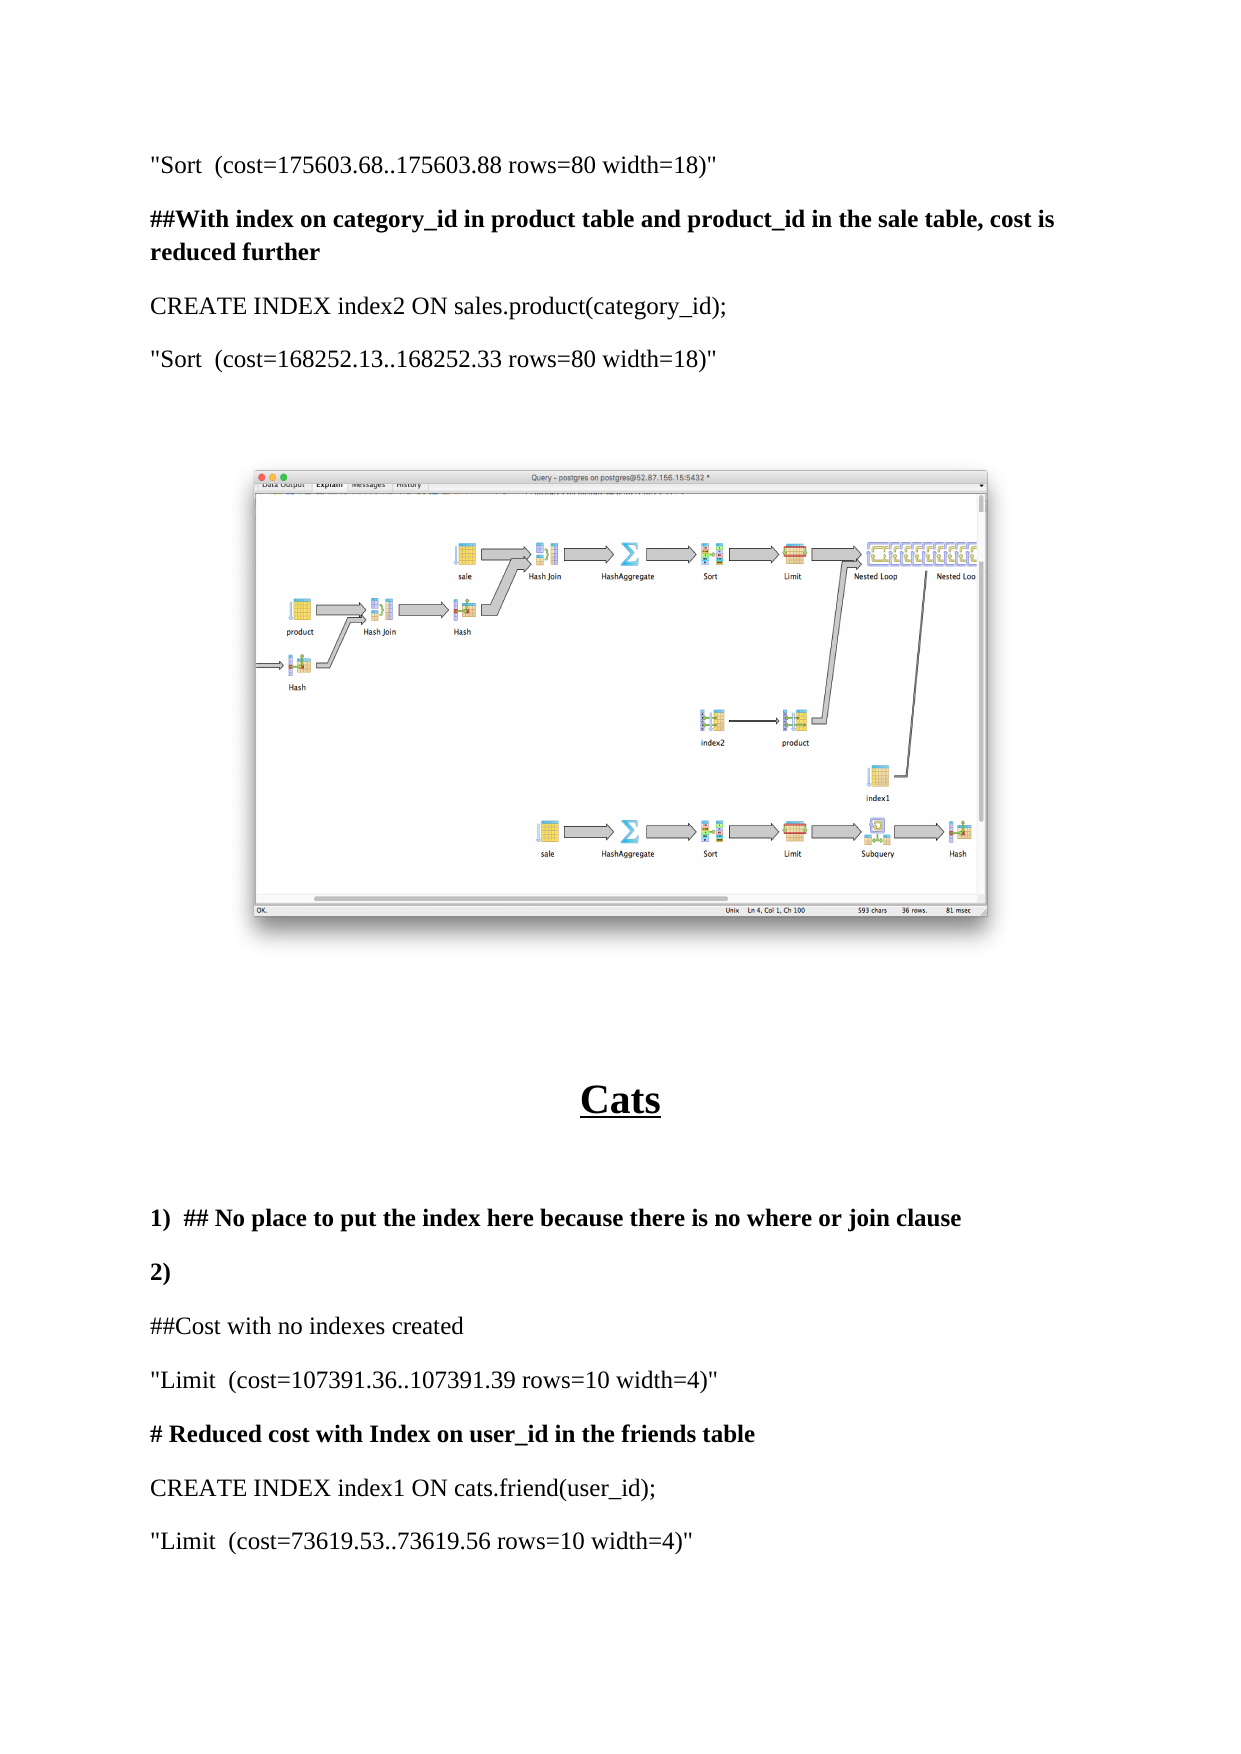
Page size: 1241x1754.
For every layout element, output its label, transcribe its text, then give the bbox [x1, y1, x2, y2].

picture [223, 451, 1018, 965]
text "Sort (cost=168252.13..168252.33 rows=80 width=18)" [150, 344, 1090, 373]
text CREATE INDEX index2 ON sales.product(category_id); [150, 291, 1090, 319]
text 2) [150, 1257, 1090, 1286]
text "Sort (cost=175603.68..175603.88 rows=80 width=18)" [150, 150, 1090, 179]
text # Reduced cost with Index on user_id in the friends table [150, 1419, 1090, 1447]
text CREATE INDEX index1 ON cats.friend(user_id); [150, 1473, 1090, 1501]
text ##Cost with no indexes created [150, 1311, 1090, 1340]
text 1) ## No place to put the index here because there is no where or join clause [150, 1203, 1090, 1232]
text "Limit (cost=73619.53..73619.56 rows=10 width=4)" [150, 1526, 1090, 1555]
text Cats [150, 1074, 1090, 1122]
text ##With index on category_id in product table and product_id in the sale table, cost is reduced further [150, 204, 1090, 266]
text "Limit (cost=107391.36..107391.39 rows=10 width=4)" [150, 1365, 1090, 1394]
